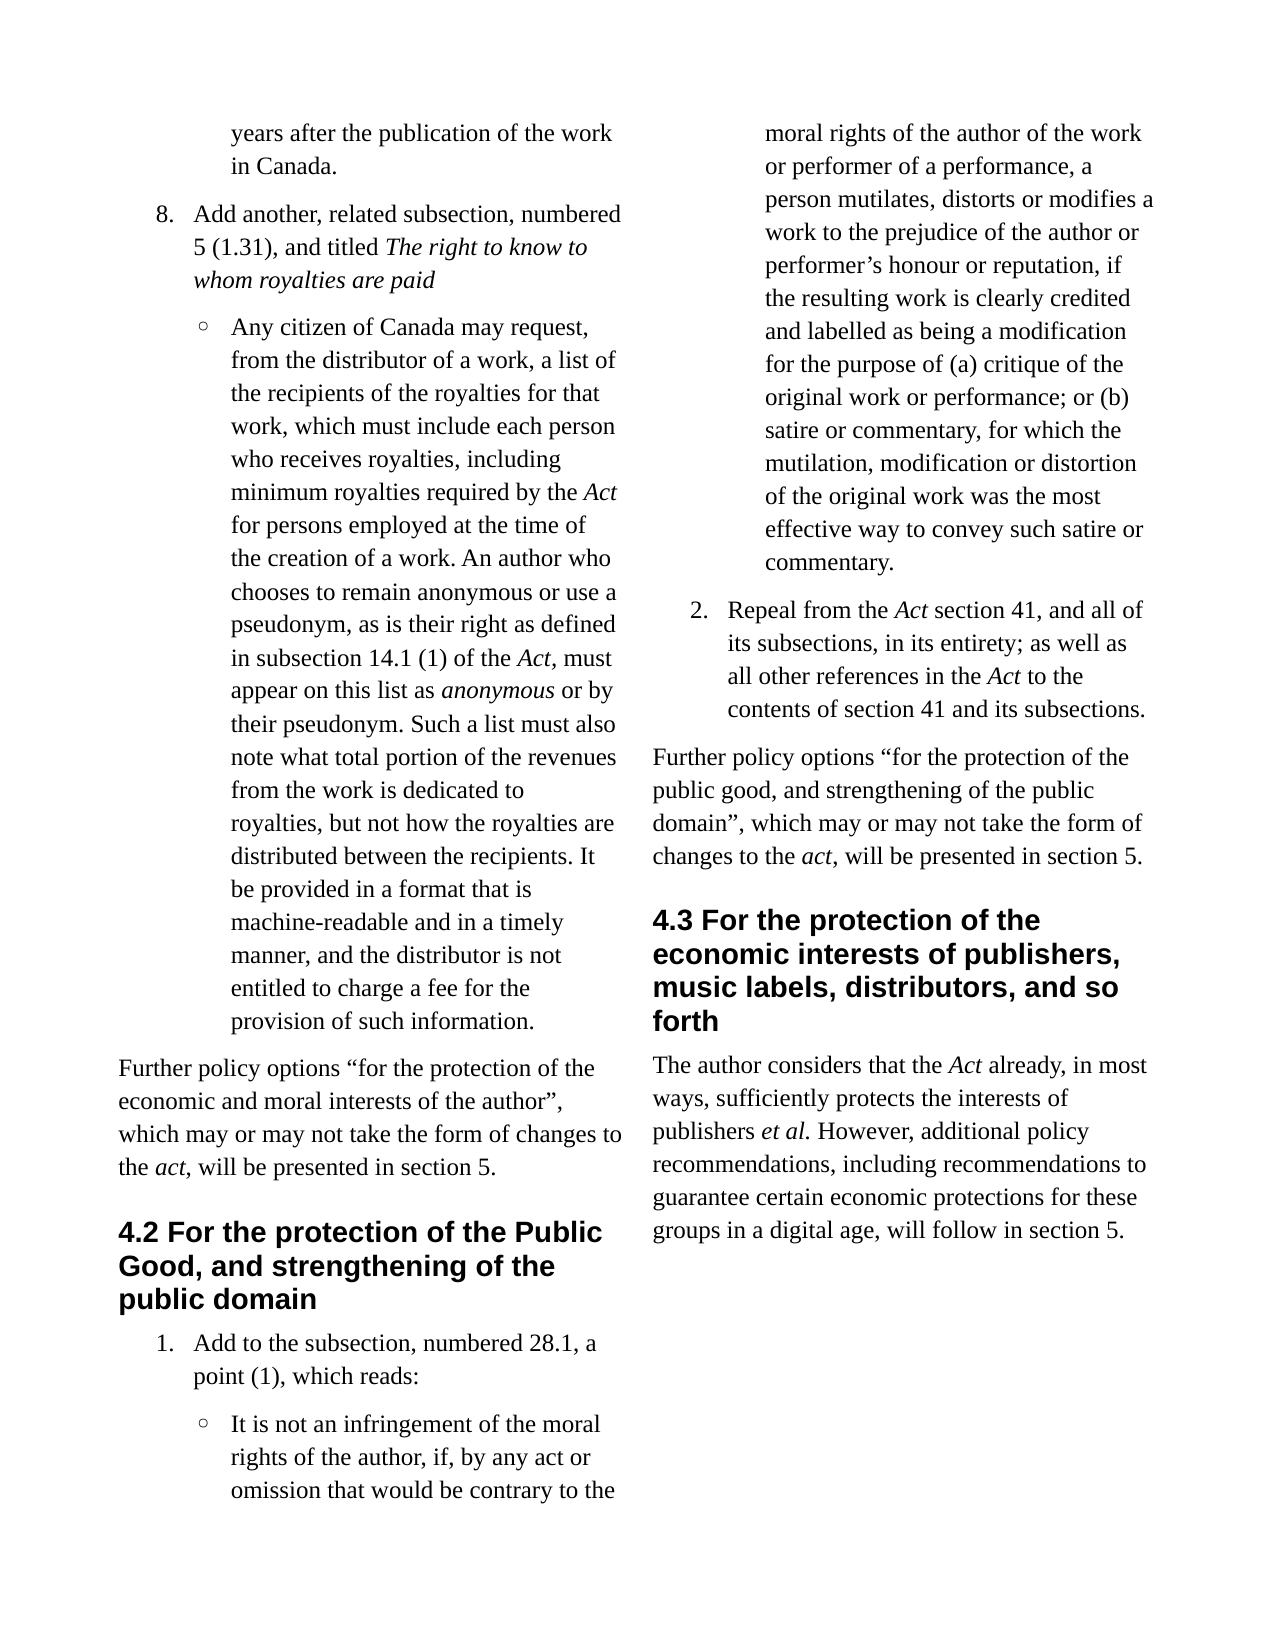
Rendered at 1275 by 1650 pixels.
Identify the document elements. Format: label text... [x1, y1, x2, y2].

list Any citizen of Canada may request, from the distributor of a work, a list of the recipients of the royalties for that work, which must include each person who receives royalties, including minimum royalties required by the Act for persons employed at the time of the creation of a work. An author who chooses to remain anonymous or use a pseudonym, as is their right as defined in subsection 14.1 (1) of the Act, must appear on this list as anonymous or by their pseudonym. Such a list must also note what total portion of the revenues from the work is dedicated to royalties, but not how the royalties are distributed between the recipients. It be provided in a format that is machine-readable and in a timely manner, and the distributor is not entitled to charge a fee for the provision of such information. [193, 312, 623, 1034]
list years after the publication of the work in Canada. [193, 118, 623, 180]
list It is not an infringement of the moral rights of the author, if, by any act or omission that would be contrary to the [193, 1409, 623, 1504]
text Further policy options “for the protection of the public good, and strengthening of the public domain”, which may or may not take the form of changes to the act, will be presented in section 5. [652, 742, 1157, 869]
text Further policy options “for the protection of the economic and moral interests of the author”, which may or may not take the form of changes to the act, will be presented in section 5. [118, 1053, 623, 1181]
subtitle 4.2 For the protection of the Public Good, and strengthening of the public domain [118, 1215, 623, 1316]
text The author considers that the Act already, in most ways, sufficiently protects the interests of publishers et al. However, additional policy recommendations, including recommendations to guarantee certain economic protections for these groups in a digital age, will follow in section 5. [652, 1050, 1157, 1244]
list Add another, related subsection, numbered 5 (1.31), and titled The right to know to whom royalties are paid [156, 199, 623, 293]
list Add to the subsection, numbered 28.1, a point (1), which reads: [156, 1328, 623, 1390]
list Repeal from the Act section 41, and all of its subsections, in its entirety; as well as all other references in the Act to the contents of section 41 and its subsections. [690, 595, 1157, 723]
subtitle 4.3 For the protection of the economic interests of publishers, music labels, distributors, and so forth [652, 903, 1157, 1038]
list moral rights of the author of the work or performer of a performance, a person mutilates, distorts or modifies a work to the prejudice of the author or performer’s honour or reputation, if the resulting work is clearly credited and labelled as being a modification for the purpose of (a) critique of the original work or performance; or (b) satire or commentary, for which the mutilation, modification or distortion of the original work was the most effective way to convey such satire or commentary. [727, 118, 1157, 576]
